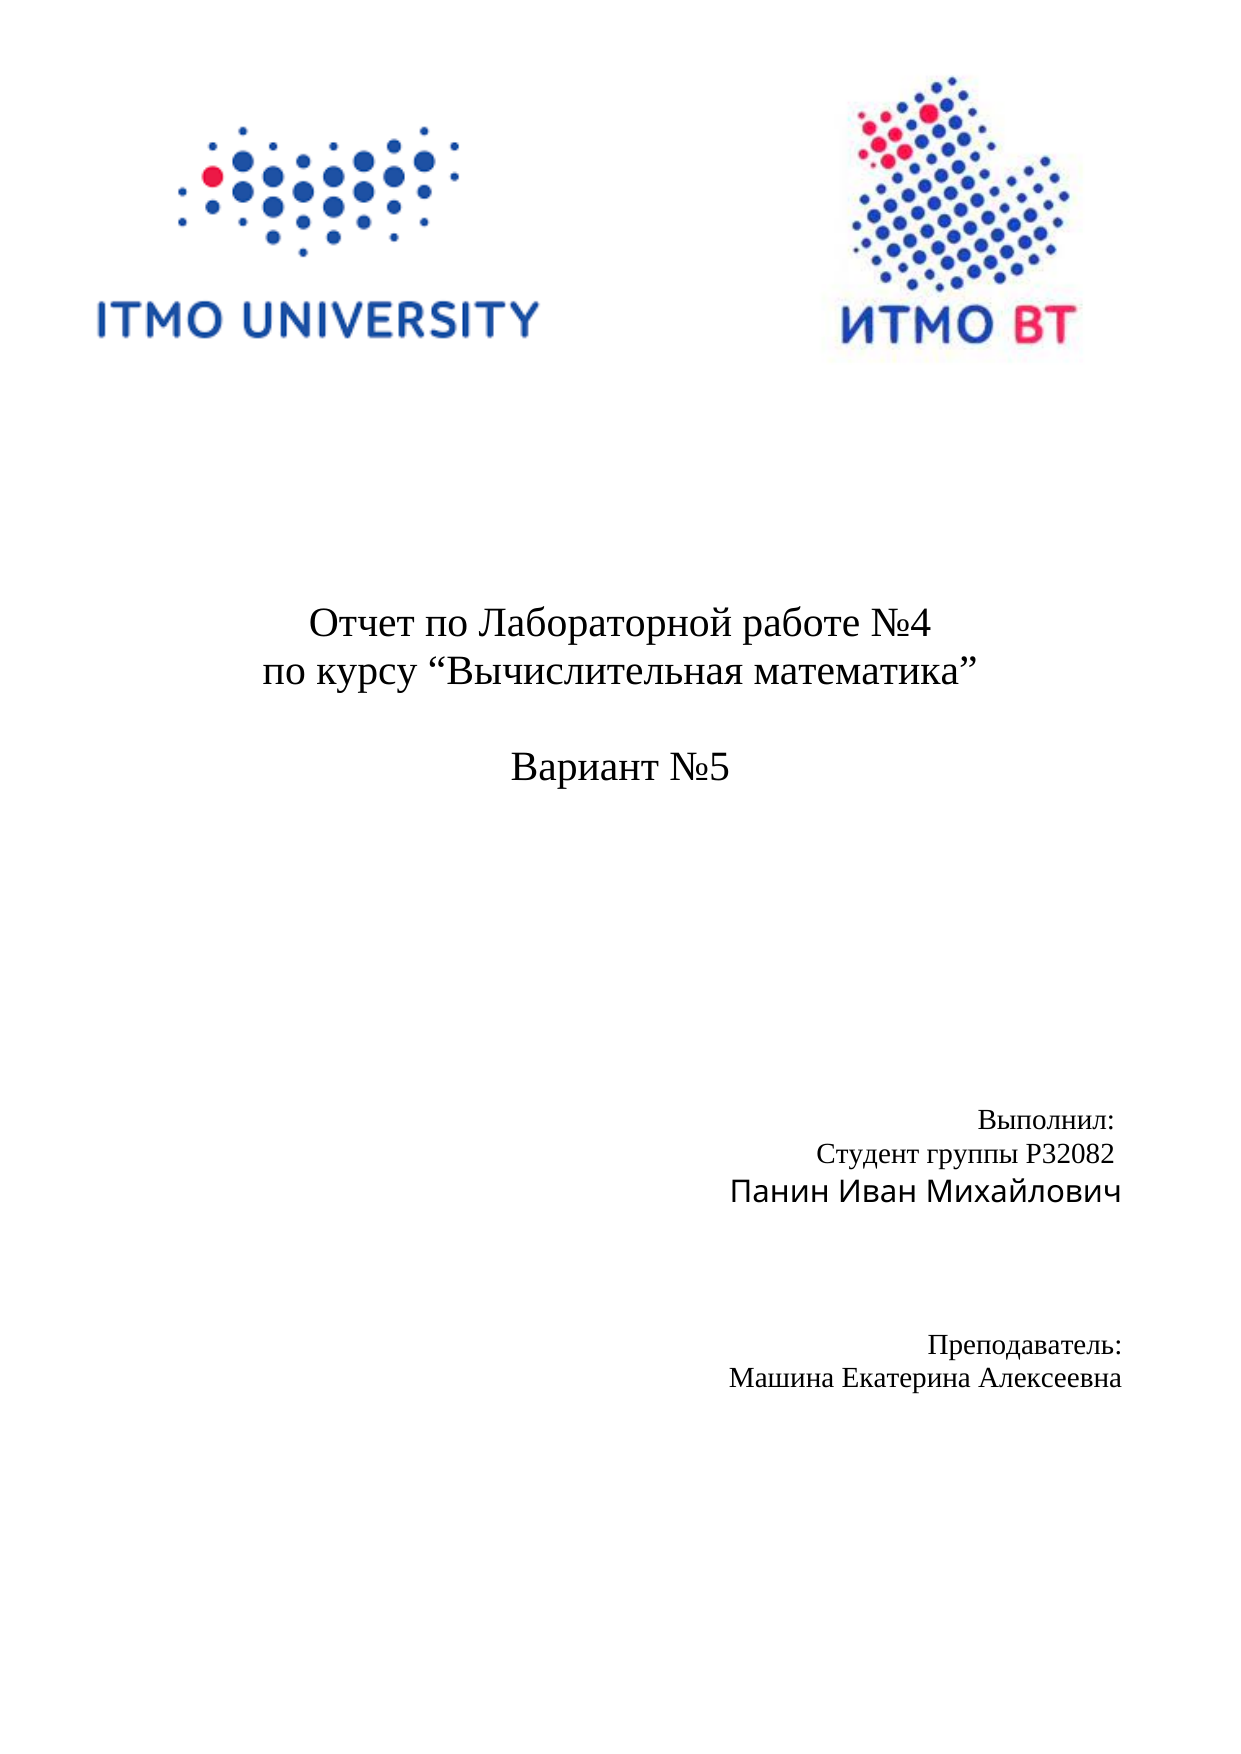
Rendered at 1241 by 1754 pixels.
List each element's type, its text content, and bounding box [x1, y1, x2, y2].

text Машина Екатерина Алексеевна [118, 1360, 1122, 1394]
picture [796, 50, 1122, 376]
text Панин Иван Михайлович [192, 1169, 1122, 1212]
text Отчет по Лабораторной работе №4 по курсу “Вычислительная математика” Вариант №5 [118, 597, 1122, 789]
picture [61, 50, 577, 416]
text Выполнил: [192, 1102, 1122, 1136]
text Преподаватель: [118, 1279, 1122, 1360]
text Студент группы P32082 [192, 1136, 1122, 1169]
